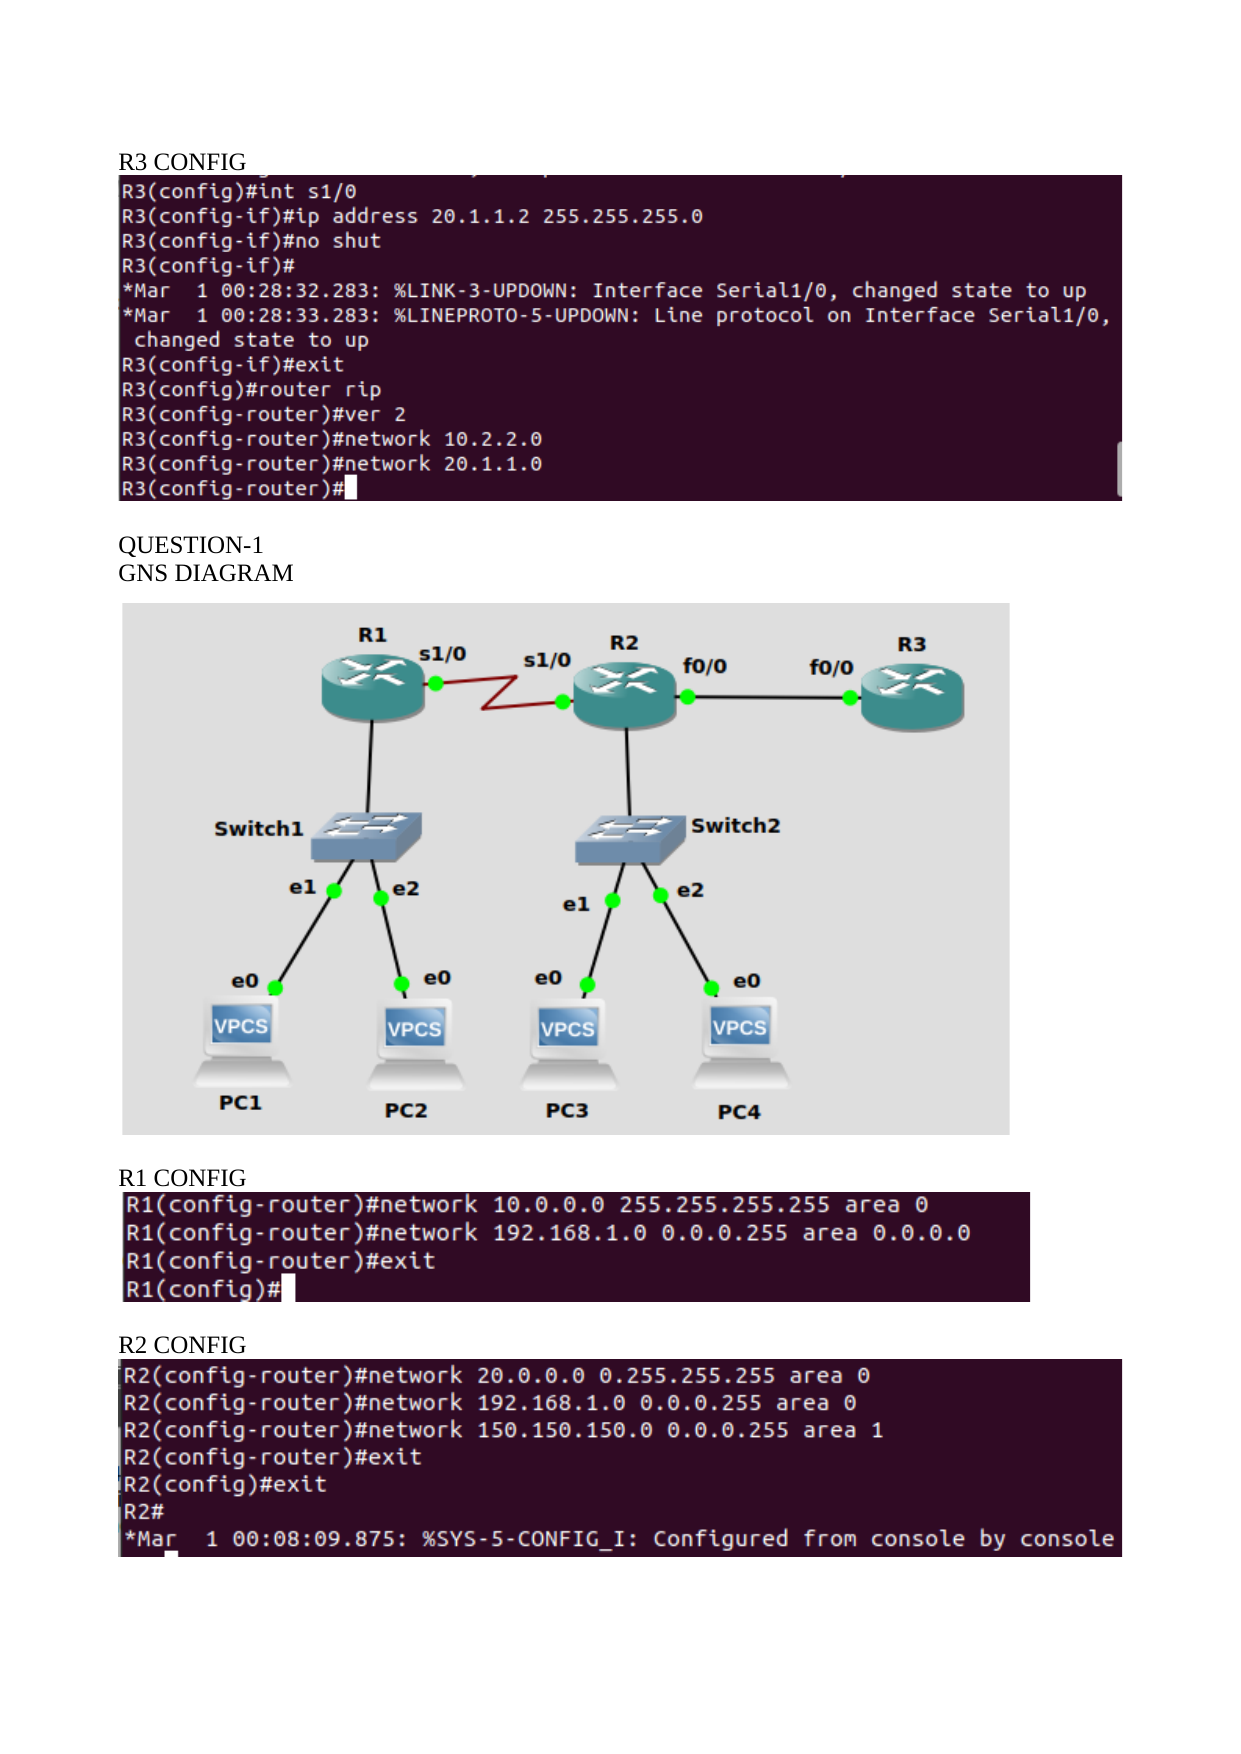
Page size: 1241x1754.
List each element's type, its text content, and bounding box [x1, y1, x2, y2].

text R2 CONFIG [118, 1330, 1122, 1359]
text GNS DIAGRAM [118, 558, 1122, 587]
text R1 CONFIG [118, 1163, 1122, 1192]
picture [118, 1359, 1123, 1557]
picture [122, 603, 1010, 1135]
picture [122, 1192, 1031, 1302]
text QUESTION-1 [118, 530, 1122, 558]
text R3 CONFIG [118, 147, 1122, 175]
picture [118, 175, 1123, 501]
